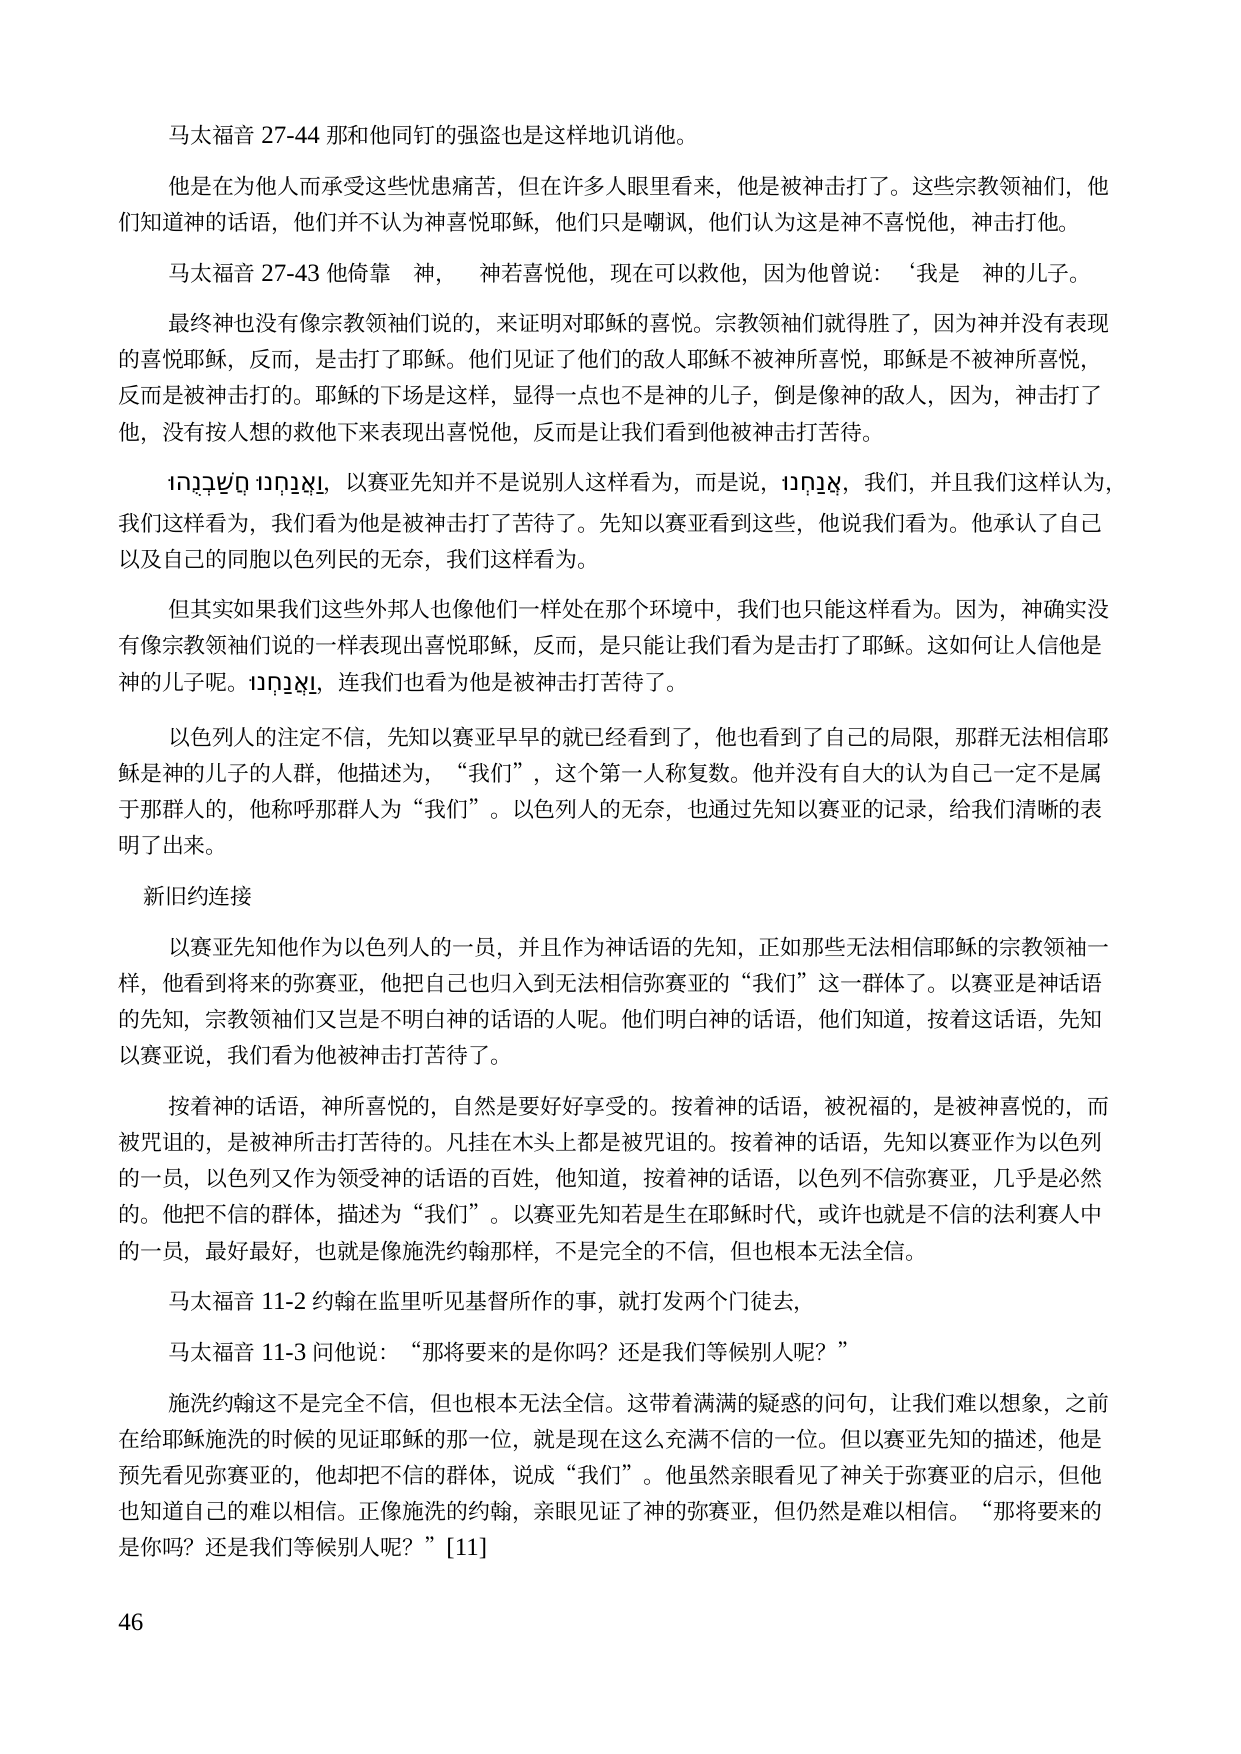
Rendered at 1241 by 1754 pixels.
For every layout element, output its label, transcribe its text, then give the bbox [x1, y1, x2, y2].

text 他是在为他人而承受这些忧患痛苦，但在许多人眼里看来，他是被神击打了。这些宗教领袖们，他们知道神的话语，他们并不认为神喜悦耶稣，他们只是嘲讽，他们认为这是神不喜悦他，神击打他。 [118, 169, 1122, 236]
text 马太福音 11-3 问他说：“那将要来的是你吗？还是我们等候别人呢？” [118, 1335, 1122, 1367]
text 马太福音 11-2 约翰在监里听见基督所作的事，就打发两个门徒去， [118, 1284, 1122, 1316]
text וַאֲנַחְנוּ חֲשַׁבְנֻהוּ，以赛亚先知并不是说别人这样看为，而是说，אֲנַחְנוּ，我们，并且我们这样认为，我们这样看为，我们看为他是被神击打了苦待了。先知以赛亚看到这些，他说我们看为。他承认了自己以及自己的同胞以色列民的无奈，我们这样看为。 [118, 466, 1122, 573]
text 以赛亚先知他作为以色列人的一员，并且作为神话语的先知，正如那些无法相信耶稣的宗教领袖一样，他看到将来的弥赛亚，他把自己也归入到无法相信弥赛亚的“我们”这一群体了。以赛亚是神话语的先知，宗教领袖们又岂是不明白神的话语的人呢。他们明白神的话语，他们知道，按着这话语，先知以赛亚说，我们看为他被神击打苦待了。 [118, 930, 1122, 1070]
text 但其实如果我们这些外邦人也像他们一样处在那个环境中，我们也只能这样看为。因为，神确实没有像宗教领袖们说的一样表现出喜悦耶稣，反而，是只能让我们看为是击打了耶稣。这如何让人信他是神的儿子呢。וַאֲנַחְנוּ，连我们也看为他是被神击打苦待了。 [118, 593, 1122, 700]
text 施洗约翰这不是完全不信，但也根本无法全信。这带着满满的疑惑的问句，让我们难以想象，之前在给耶稣施洗的时候的见证耶稣的那一位，就是现在这么充满不信的一位。但以赛亚先知的描述，他是预先看见弥赛亚的，他却把不信的群体，说成“我们”。他虽然亲眼看见了神关于弥赛亚的启示，但他也知道自己的难以相信。正像施洗的约翰，亲眼见证了神的弥赛亚，但仍然是难以相信。“那将要来的是你吗？还是我们等候别人呢？”[11] [118, 1386, 1122, 1562]
text 马太福音 27-43 他倚靠 神， 神若喜悦他，现在可以救他，因为他曾说：‘我是 神的儿子。 [118, 256, 1122, 287]
text 马太福音 27-44 那和他同钉的强盗也是这样地讥诮他。 [118, 118, 1122, 149]
text 以色列人的注定不信，先知以赛亚早早的就已经看到了，他也看到了自己的局限，那群无法相信耶稣是神的儿子的人群，他描述为，“我们”，这个第一人称复数。他并没有自大的认为自己一定不是属于那群人的，他称呼那群人为“我们”。以色列人的无奈，也通过先知以赛亚的记录，给我们清晰的表明了出来。 [118, 720, 1122, 860]
text 最终神也没有像宗教领袖们说的，来证明对耶稣的喜悦。宗教领袖们就得胜了，因为神并没有表现的喜悦耶稣，反而，是击打了耶稣。他们见证了他们的敌人耶稣不被神所喜悦，耶稣是不被神所喜悦，反而是被神击打的。耶稣的下场是这样，显得一点也不是神的儿子，倒是像神的敌人，因为，神击打了他，没有按人想的救他下来表现出喜悦他，反而是让我们看到他被神击打苦待。 [118, 306, 1122, 446]
text 新旧约连接 [118, 879, 1122, 911]
text 按着神的话语，神所喜悦的，自然是要好好享受的。按着神的话语，被祝福的，是被神喜悦的，而被咒诅的，是被神所击打苦待的。凡挂在木头上都是被咒诅的。按着神的话语，先知以赛亚作为以色列的一员，以色列又作为领受神的话语的百姓，他知道，按着神的话语，以色列不信弥赛亚，几乎是必然的。他把不信的群体，描述为“我们”。以赛亚先知若是生在耶稣时代，或许也就是不信的法利赛人中的一员，最好最好，也就是像施洗约翰那样，不是完全的不信，但也根本无法全信。 [118, 1089, 1122, 1265]
